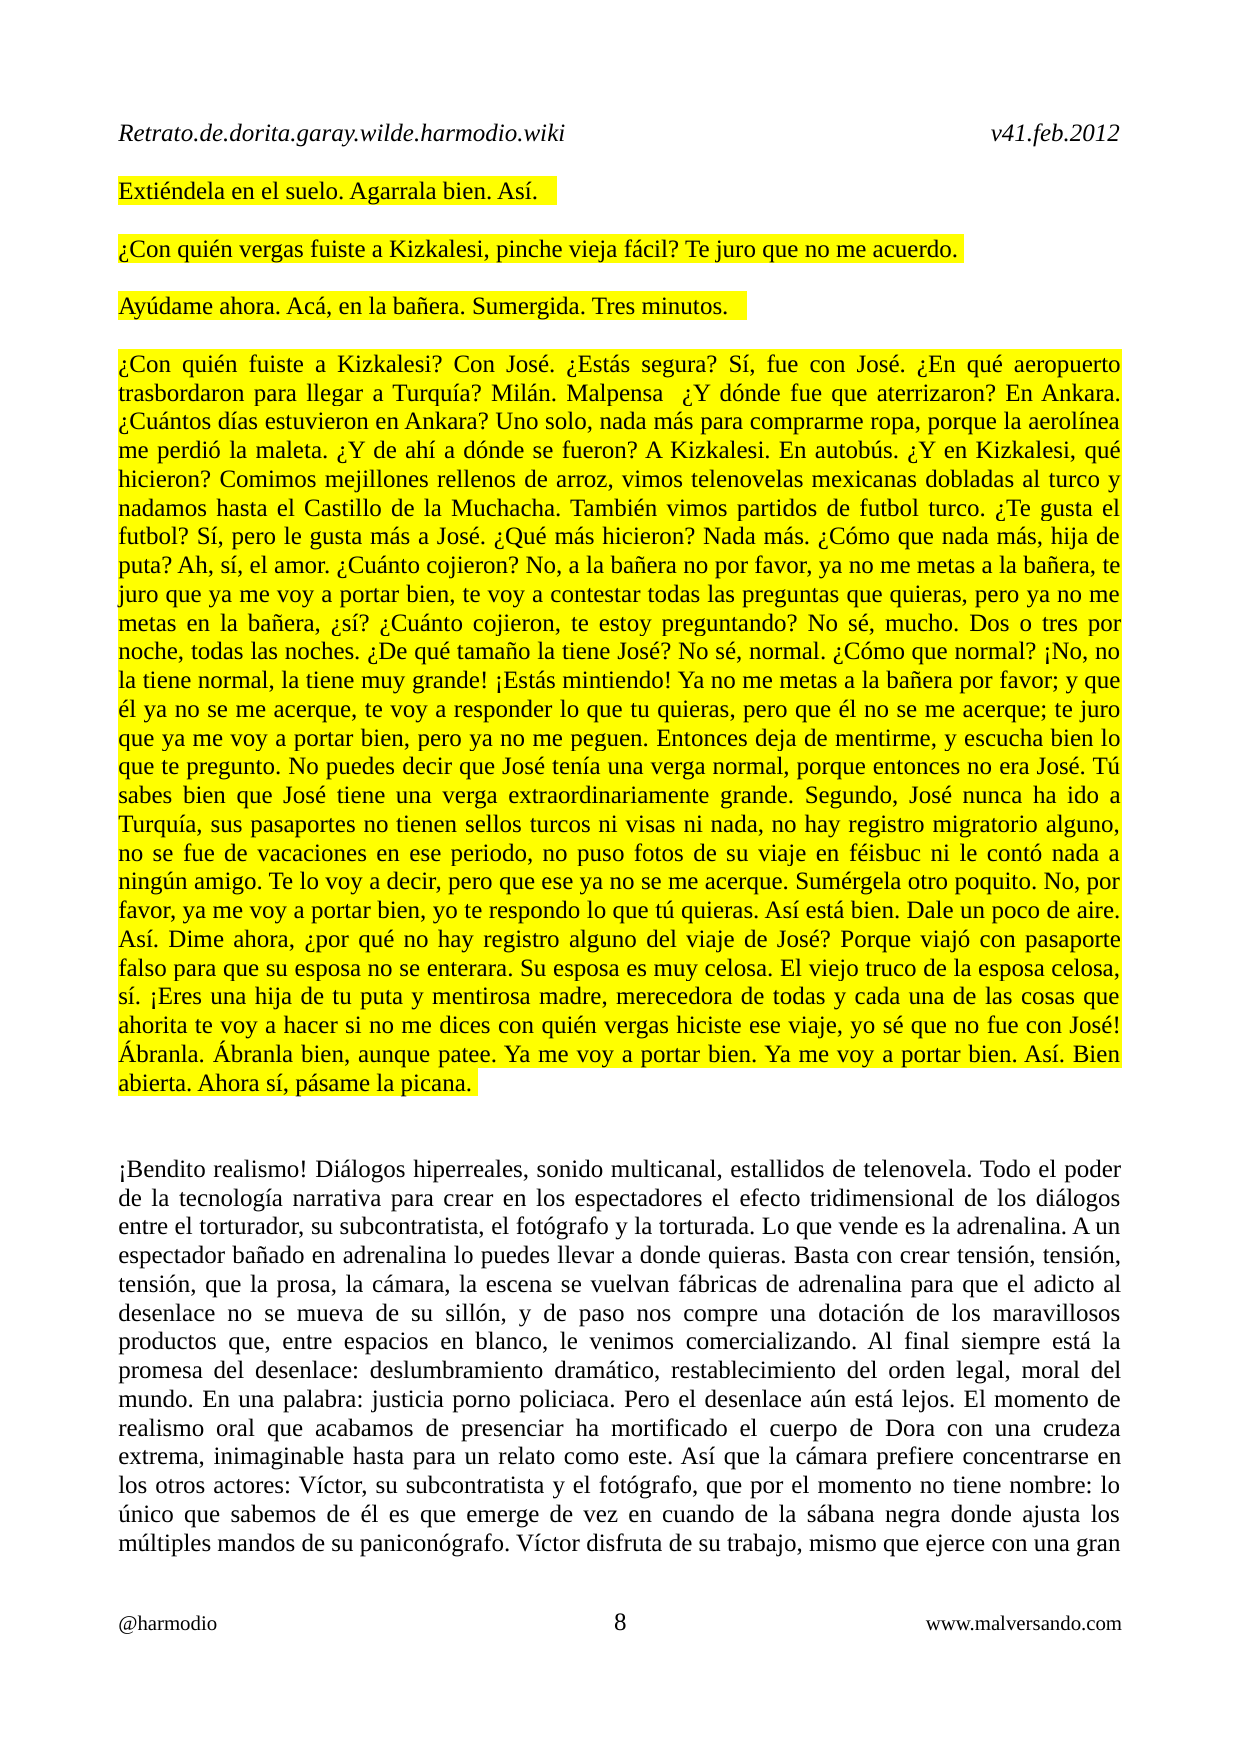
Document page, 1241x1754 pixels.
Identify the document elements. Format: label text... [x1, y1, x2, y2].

text Ayúdame ahora. Acá, en la bañera. Sumergida. Tres minutos. [118, 291, 1122, 320]
text Extiéndela en el suelo. Agarrala bien. Así. [118, 176, 1122, 205]
text ¡Bendito realismo! Diálogos hiperreales, sonido multicanal, estallidos de telenovela. Todo el poder de la tecnología narrativa para crear en los espectadores el efecto tridimensional de los diálogos entre el torturador, su subcontratista, el fotógrafo y la torturada. Lo que vende es la adrenalina. A un espectador bañado en adrenalina lo puedes llevar a donde quieras. Basta con crear tensión, tensión, tensión, que la prosa, la cámara, la escena se vuelvan fábricas de adrenalina para que el adicto al desenlace no se mueva de su sillón, y de paso nos compre una dotación de los maravillosos productos que, entre espacios en blanco, le venimos comercializando. Al final siempre está la promesa del desenlace: deslumbramiento dramático, restablecimiento del orden legal, moral del mundo. En una palabra: justicia porno policiaca. Pero el desenlace aún está lejos. El momento de realismo oral que acabamos de presenciar ha mortificado el cuerpo de Dora con una crudeza extrema, inimaginable hasta para un relato como este. Así que la cámara prefiere concentrarse en los otros actores: Víctor, su subcontratista y el fotógrafo, que por el momento no tiene nombre: lo único que sabemos de él es que emerge de vez en cuando de la sábana negra donde ajusta los múltiples mandos de su paniconógrafo. Víctor disfruta de su trabajo, mismo que ejerce con una gran [118, 1154, 1122, 1556]
text ¿Con quién vergas fuiste a Kizkalesi, pinche vieja fácil? Te juro que no me acuerdo. [118, 234, 1122, 263]
text ¿Con quién fuiste a Kizkalesi? Con José. ¿Estás segura? Sí, fue con José. ¿En qué aeropuerto trasbordaron para llegar a Turquía? Milán. Malpensa ¿Y dónde fue que aterrizaron? En Ankara. ¿Cuántos días estuvieron en Ankara? Uno solo, nada más para comprarme ropa, porque la aerolínea me perdió la maleta. ¿Y de ahí a dónde se fueron? A Kizkalesi. En autobús. ¿Y en Kizkalesi, qué hicieron? Comimos mejillones rellenos de arroz, vimos telenovelas mexicanas dobladas al turco y nadamos hasta el Castillo de la Muchacha. También vimos partidos de futbol turco. ¿Te gusta el futbol? Sí, pero le gusta más a José. ¿Qué más hicieron? Nada más. ¿Cómo que nada más, hija de puta? Ah, sí, el amor. ¿Cuánto cojieron? No, a la bañera no por favor, ya no me metas a la bañera, te juro que ya me voy a portar bien, te voy a contestar todas las preguntas que quieras, pero ya no me metas en la bañera, ¿sí? ¿Cuánto cojieron, te estoy preguntando? No sé, mucho. Dos o tres por noche, todas las noches. ¿De qué tamaño la tiene José? No sé, normal. ¿Cómo que normal? ¡No, no la tiene normal, la tiene muy grande! ¡Estás mintiendo! Ya no me metas a la bañera por favor; y que él ya no se me acerque, te voy a responder lo que tu quieras, pero que él no se me acerque; te juro que ya me voy a portar bien, pero ya no me peguen. Entonces deja de mentirme, y escucha bien lo que te pregunto. No puedes decir que José tenía una verga normal, porque entonces no era José. Tú sabes bien que José tiene una verga extraordinariamente grande. Segundo, José nunca ha ido a Turquía, sus pasaportes no tienen sellos turcos ni visas ni nada, no hay registro migratorio alguno, no se fue de vacaciones en ese periodo, no puso fotos de su viaje en féisbuc ni le contó nada a ningún amigo. Te lo voy a decir, pero que ese ya no se me acerque. Sumérgela otro poquito. No, por favor, ya me voy a portar bien, yo te respondo lo que tú quieras. Así está bien. Dale un poco de aire. Así. Dime ahora, ¿por qué no hay registro alguno del viaje de José? Porque viajó con pasaporte falso para que su esposa no se enterara. Su esposa es muy celosa. El viejo truco de la esposa celosa, sí. ¡Eres una hija de tu puta y mentirosa madre, merecedora de todas y cada una de las cosas que ahorita te voy a hacer si no me dices con quién vergas hiciste ese viaje, yo sé que no fue con José! Ábranla. Ábranla bien, aunque patee. Ya me voy a portar bien. Ya me voy a portar bien. Así. Bien abierta. Ahora sí, pásame la picana. [118, 349, 1122, 1096]
